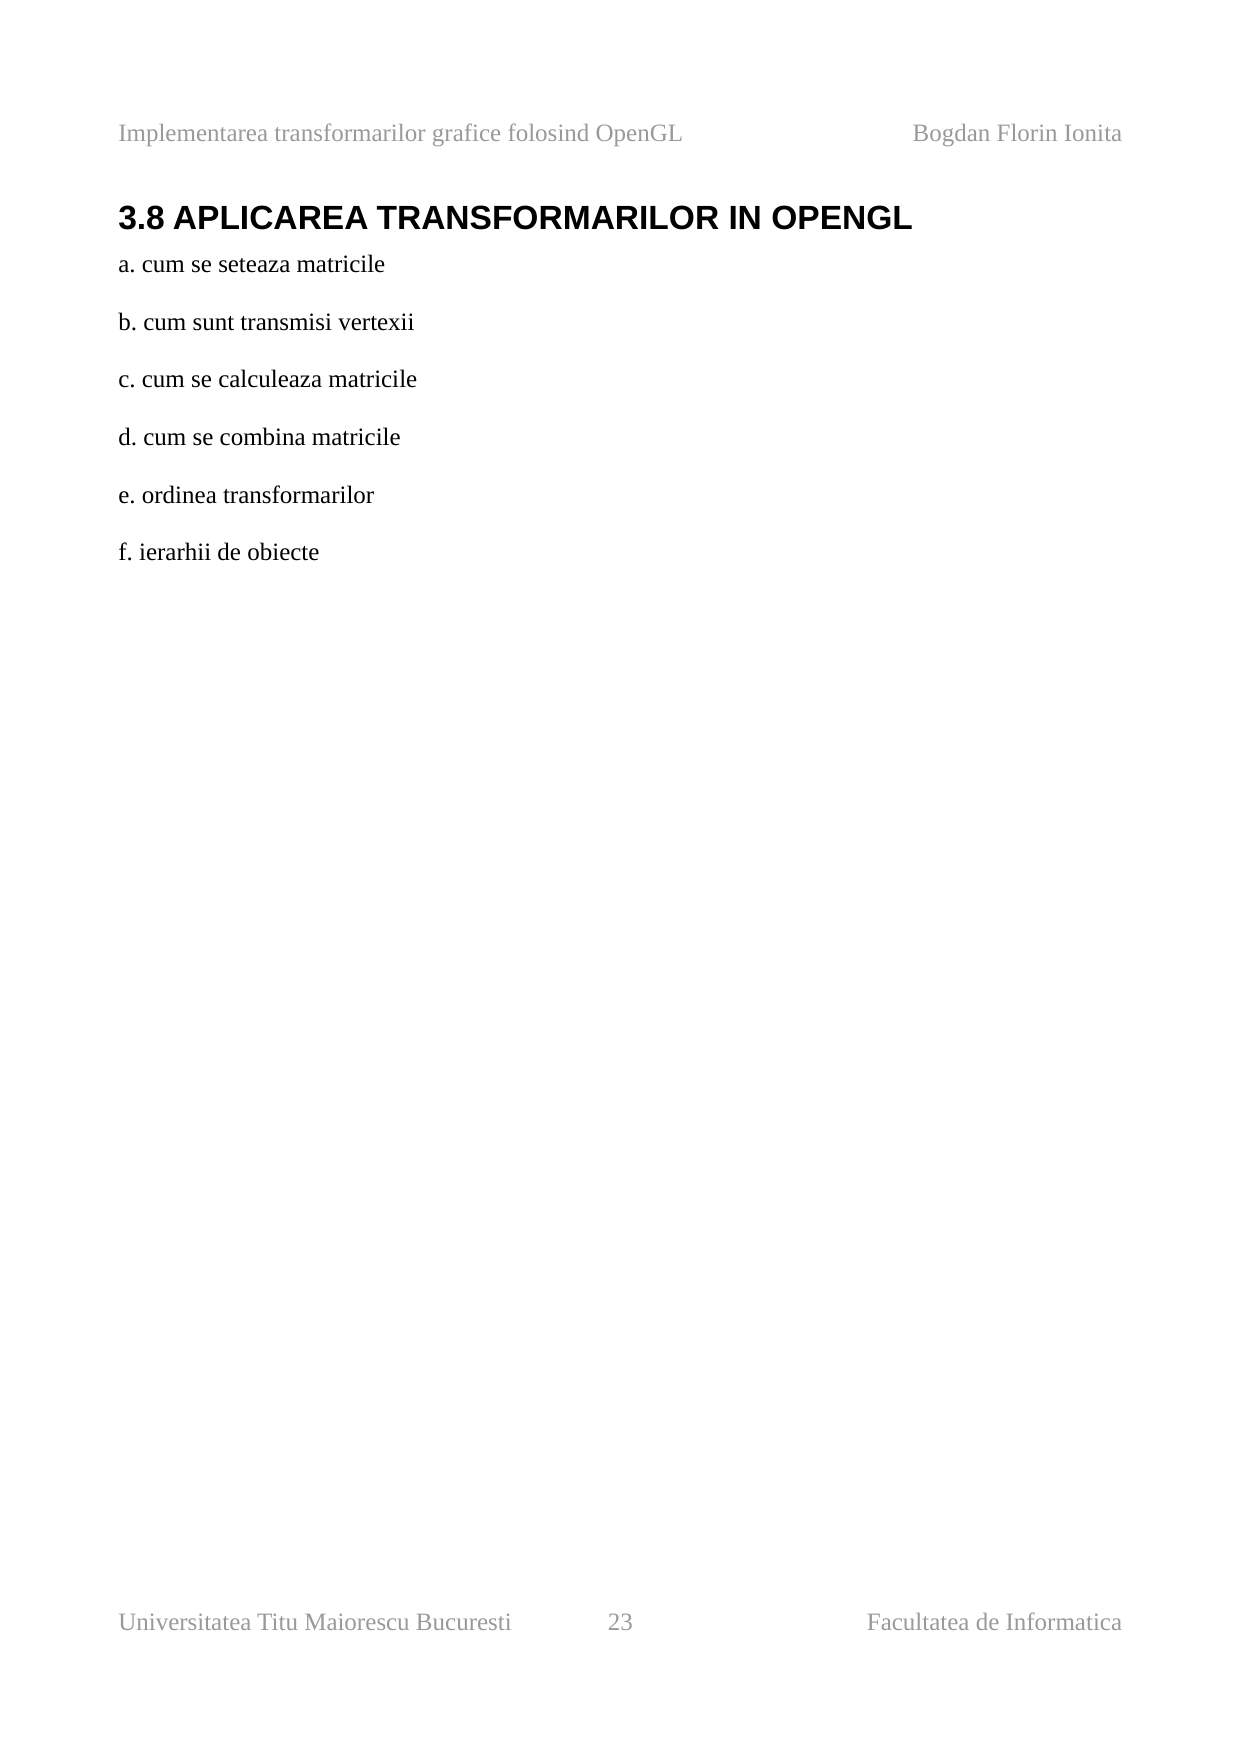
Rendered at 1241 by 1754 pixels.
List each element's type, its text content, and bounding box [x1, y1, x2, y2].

text d. cum se combina matricile [118, 422, 1122, 451]
text e. ordinea transformarilor [118, 480, 1122, 508]
text c. cum se calculeaza matricile [118, 364, 1122, 393]
text a. cum se seteaza matricile [118, 249, 1122, 278]
subtitle 3.8 APLICAREA TRANSFORMARILOR IN OPENGL [118, 198, 1122, 236]
text f. ierarhii de obiecte [118, 537, 1122, 566]
text b. cum sunt transmisi vertexii [118, 307, 1122, 335]
